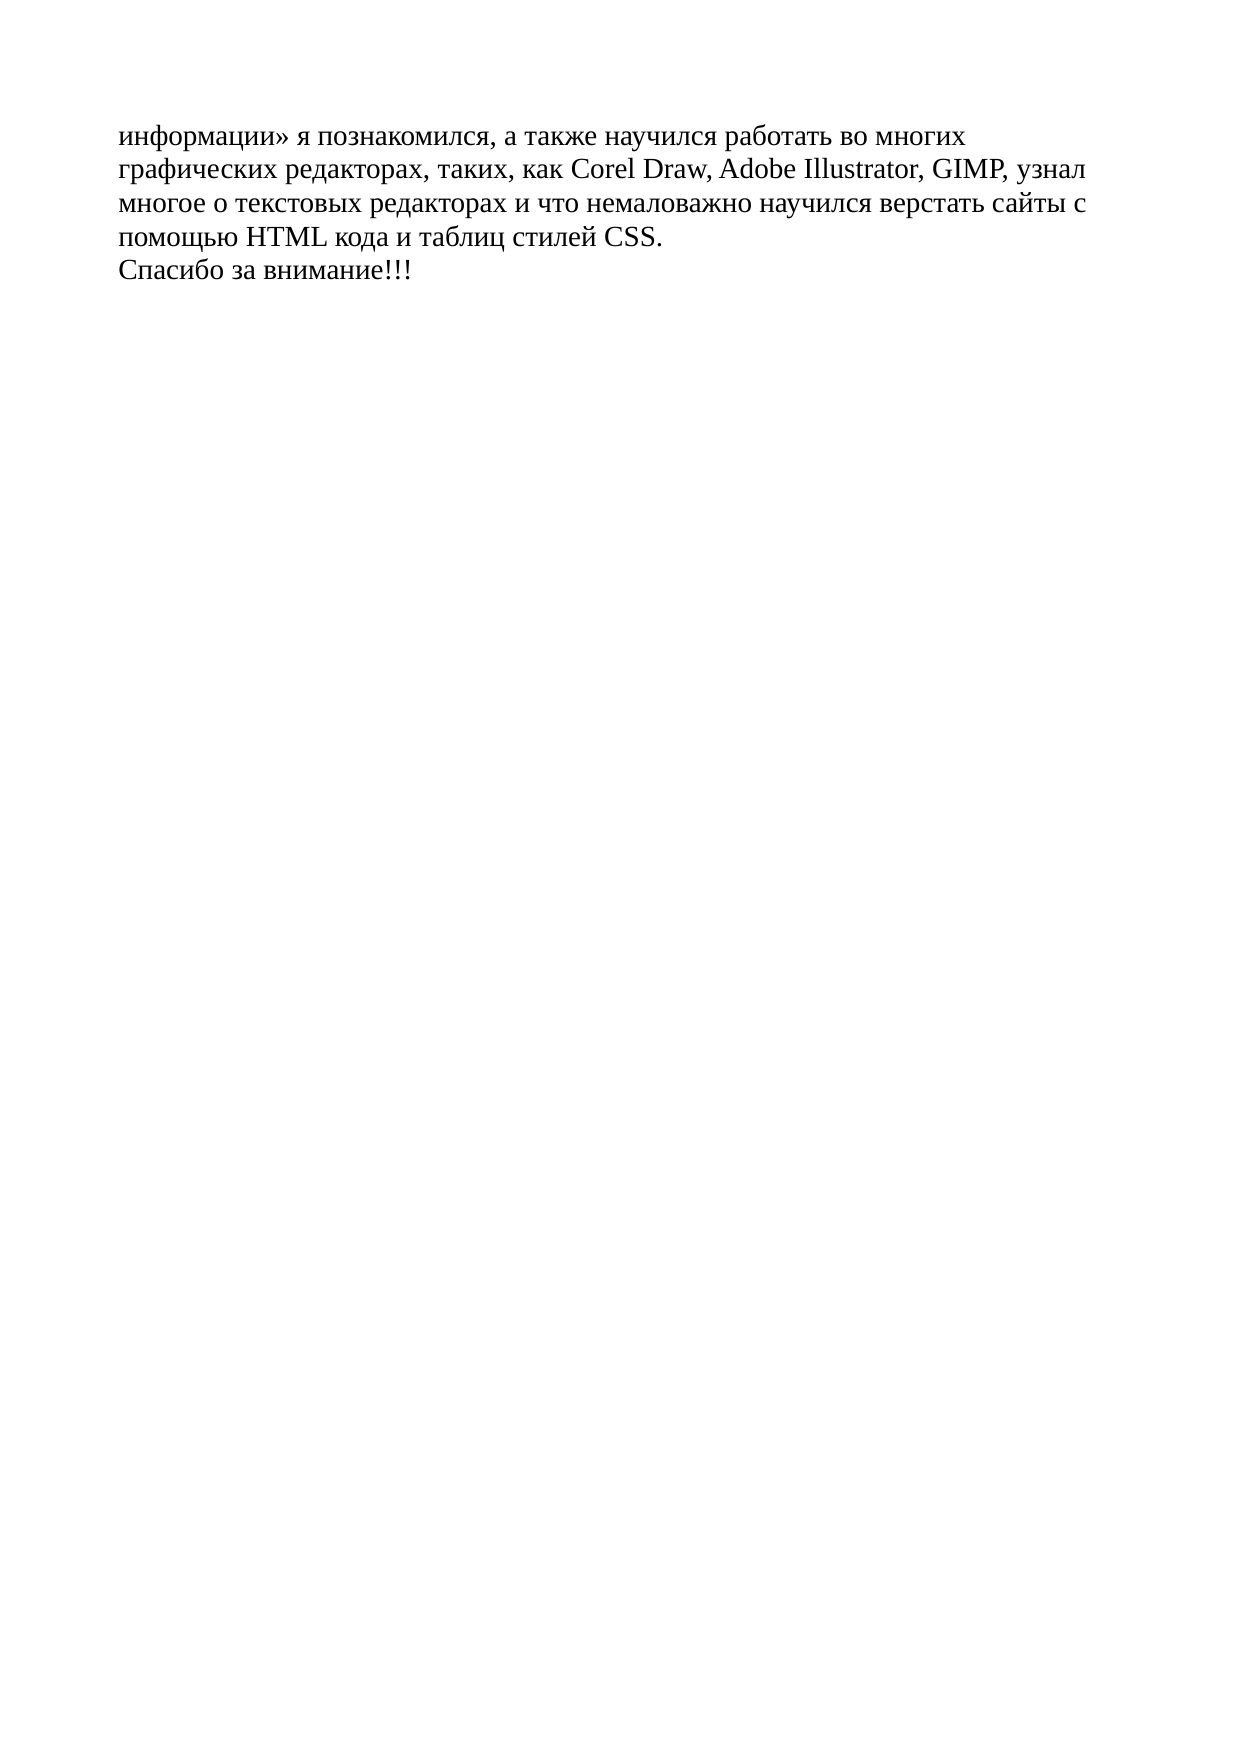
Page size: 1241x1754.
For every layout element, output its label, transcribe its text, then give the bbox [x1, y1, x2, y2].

text информации» я познакомился, а также научился работать во многих графических редакторах, таких, как Corel Draw, Adobe Illustrator, GIMP, узнал многое о текстовых редакторах и что немаловажно научился верстать сайты с помощью HTML кода и таблиц стилей CSS. [118, 118, 1122, 252]
text Спасибо за внимание!!! [118, 252, 1122, 286]
